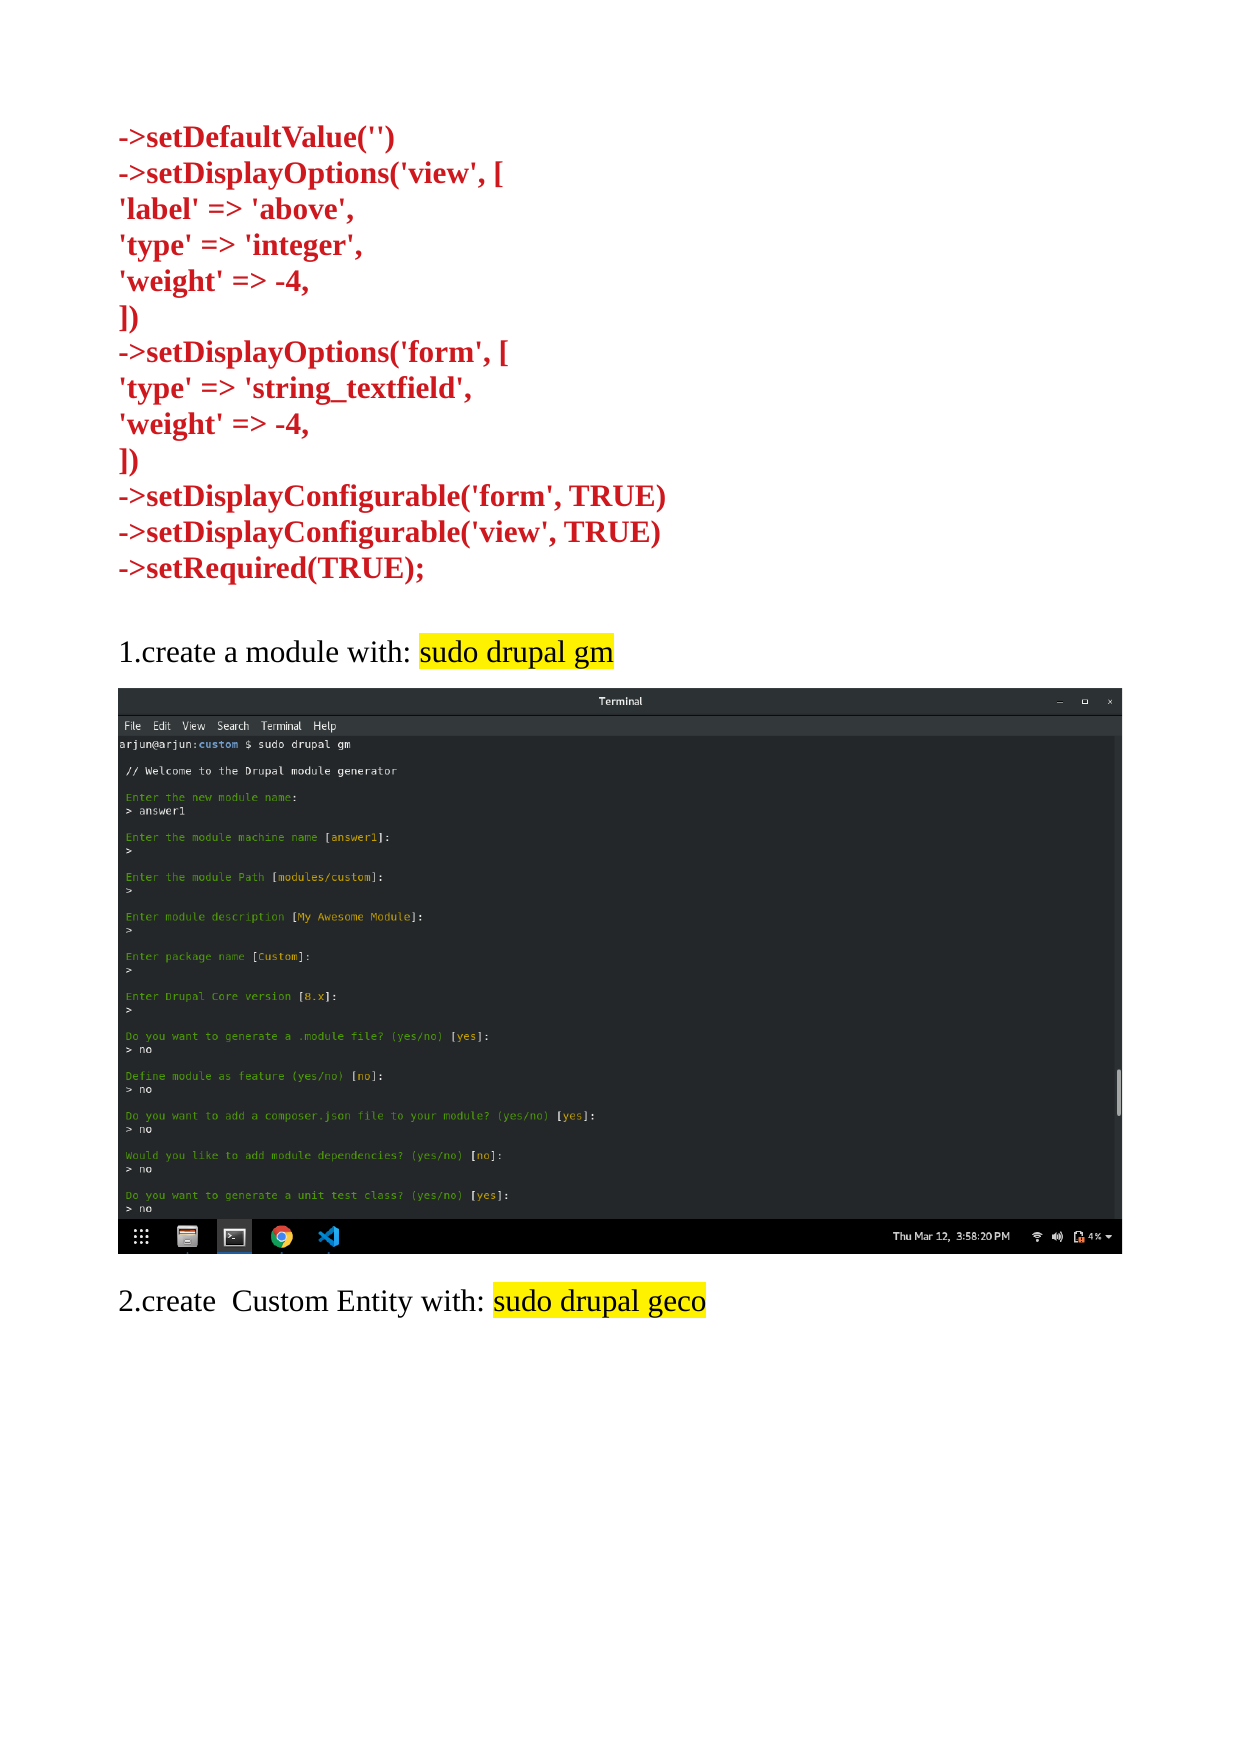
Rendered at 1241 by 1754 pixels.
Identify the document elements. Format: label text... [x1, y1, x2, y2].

text ->setDisplayOptions('form', [ [118, 334, 1122, 370]
text 2.create Custom Entity with: sudo drupal geco [118, 1282, 1122, 1318]
picture [118, 688, 1123, 1254]
text 'weight' => -4, [118, 262, 1122, 298]
text ->setDisplayConfigurable('form', TRUE) [118, 477, 1122, 513]
text 'label' => 'above', [118, 190, 1122, 226]
text 1.create a module with: sudo drupal gm [118, 633, 1122, 669]
text 'weight' => -4, [118, 406, 1122, 442]
text ->setDisplayConfigurable('view', TRUE) [118, 513, 1122, 549]
text 'type' => 'integer', [118, 226, 1122, 262]
text ->setDisplayOptions('view', [ [118, 154, 1122, 190]
text 'type' => 'string_textfield', [118, 370, 1122, 406]
text ->setRequired(TRUE); [118, 549, 1122, 585]
text ->setDefaultValue('') [118, 118, 1122, 154]
text ]) [118, 298, 1122, 334]
text ]) [118, 442, 1122, 477]
